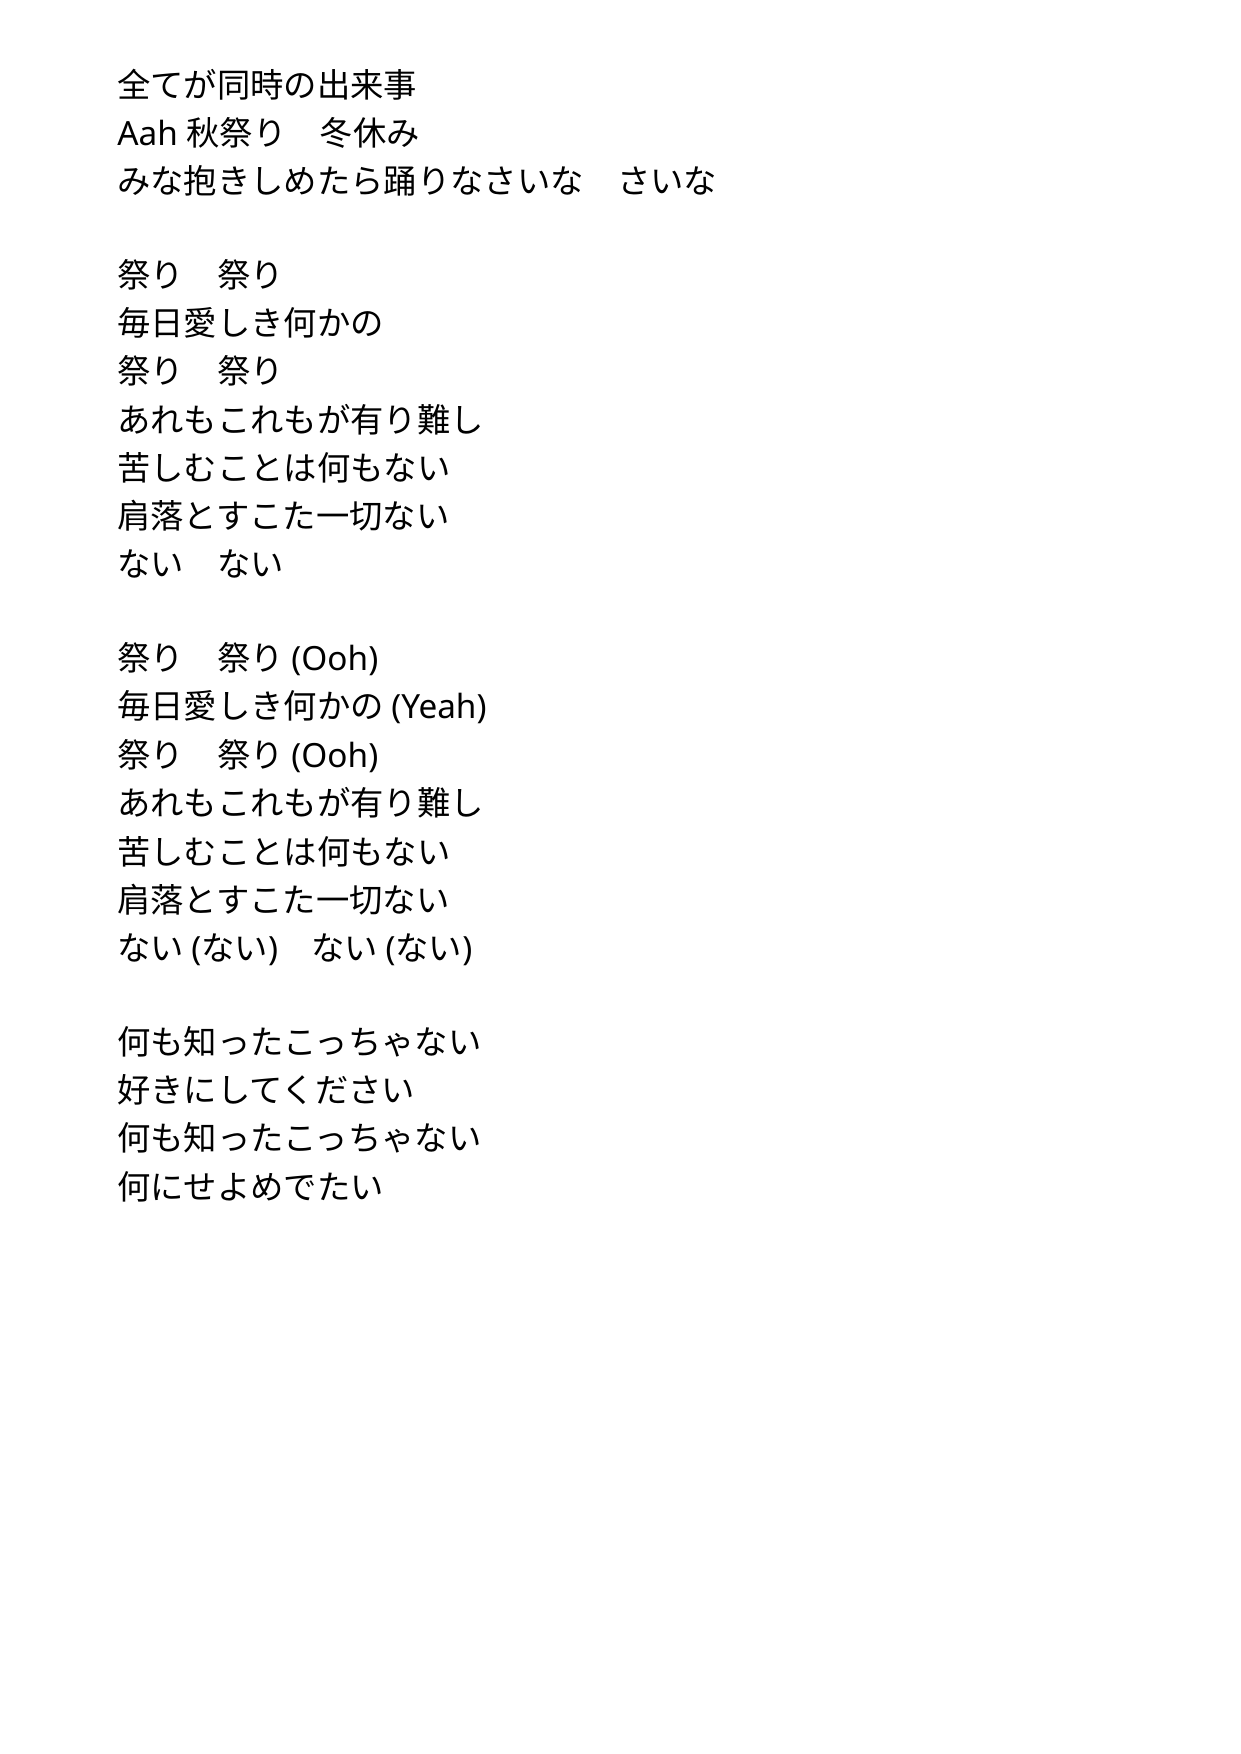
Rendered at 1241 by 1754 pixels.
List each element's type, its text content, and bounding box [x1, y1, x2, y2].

text 全てが同時の出来事 Aah 秋祭り 冬休み みな抱きしめたら踊りなさいな さいな 祭り 祭り 毎日愛しき何かの 祭り 祭り あれもこれもが有り難し 苦しむことは何もない 肩落とすこた一切ない ない ない 祭り 祭り (Ooh) 毎日愛しき何かの (Yeah) 祭り 祭り (Ooh) あれもこれもが有り難し 苦しむことは何もない 肩落とすこた一切ない ない (ない) ない (ない) 何も知ったこっちゃない 好きにしてください 何も知ったこっちゃない 何にせよめでたい [117, 58, 1182, 1209]
